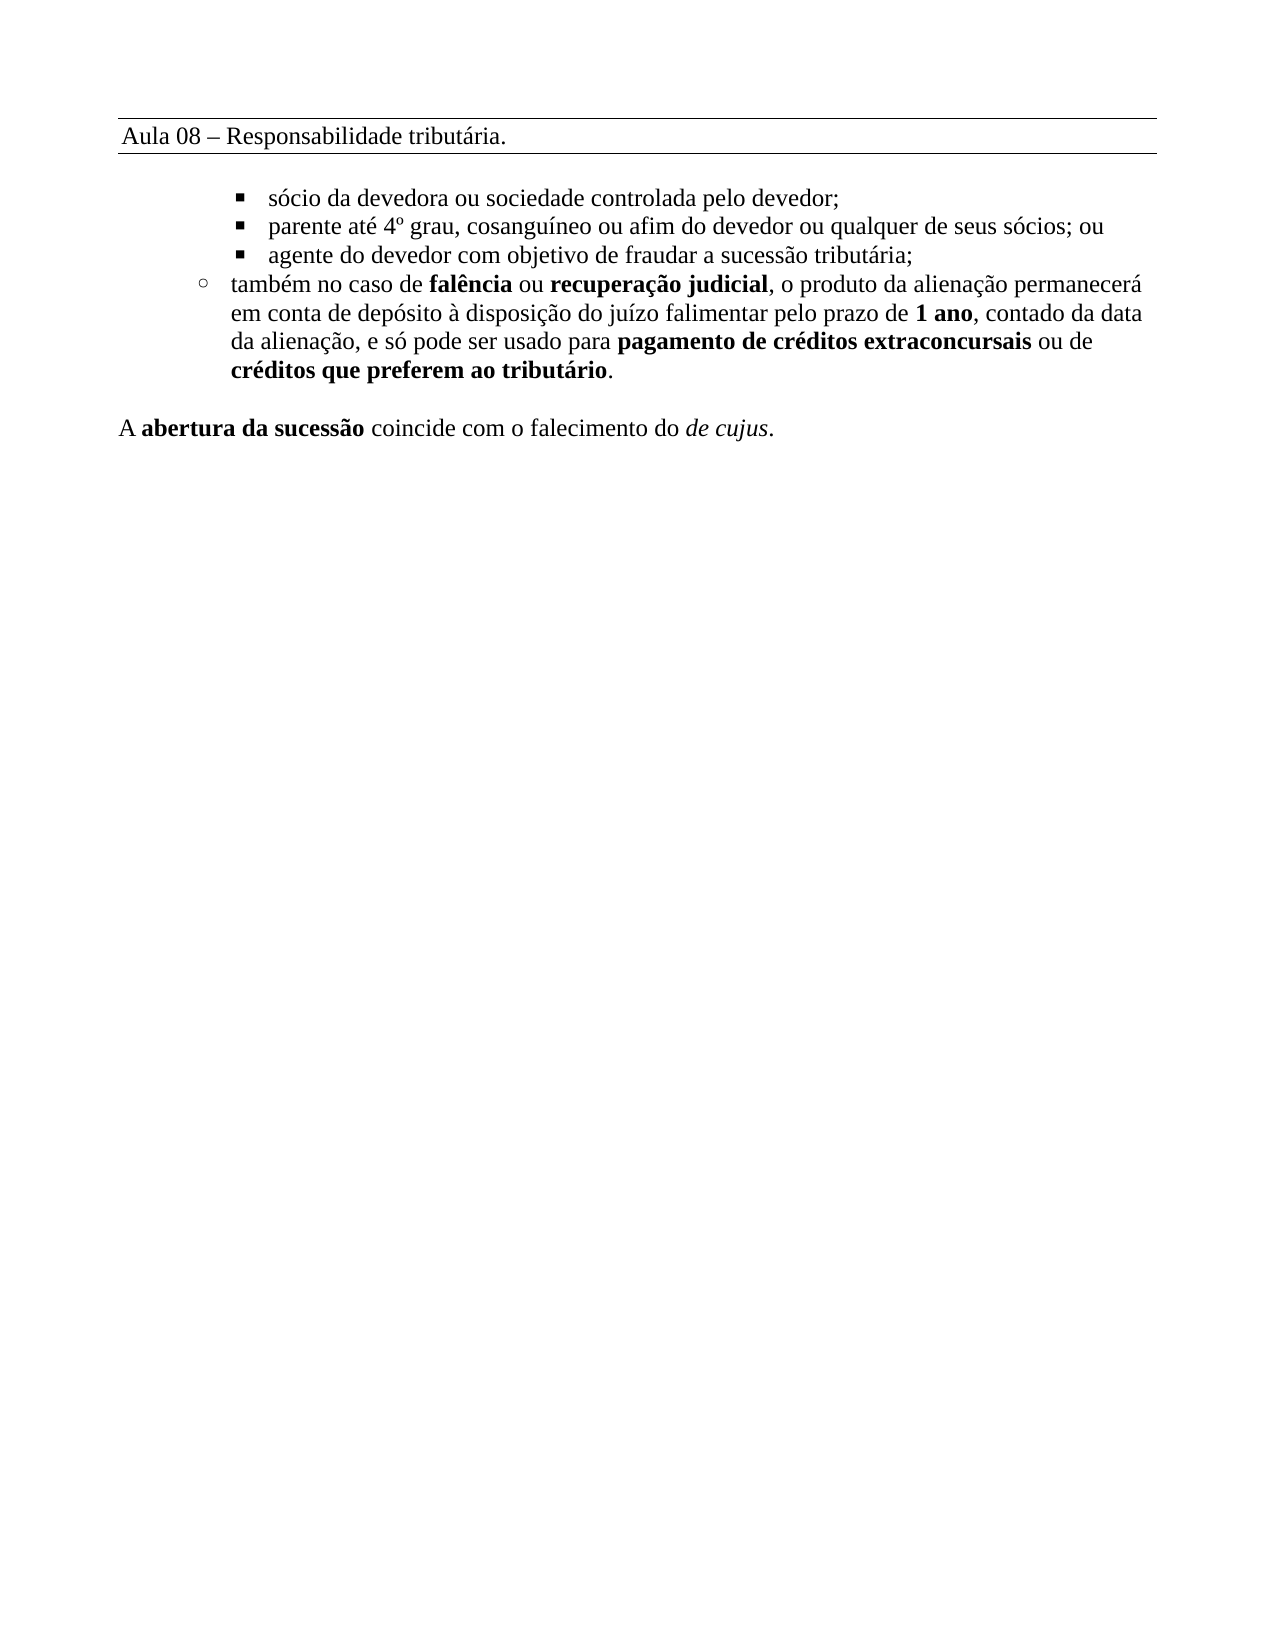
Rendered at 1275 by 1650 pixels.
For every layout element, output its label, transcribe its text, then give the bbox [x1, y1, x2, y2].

list agente do devedor com objetivo de fraudar a sucessão tributária; [231, 240, 1157, 269]
list parente até 4º grau, cosanguíneo ou afim do devedor ou qualquer de seus sócios; ou [231, 211, 1157, 240]
list também no caso de falência ou recuperação judicial, o produto da alienação permanecerá em conta de depósito à disposição do juízo falimentar pelo prazo de 1 ano, contado da data da alienação, e só pode ser usado para pagamento de créditos extraconcursais ou de créditos que preferem ao tributário. [193, 269, 1157, 384]
text A abertura da sucessão coincide com o falecimento do de cujus. [118, 413, 1157, 441]
list sócio da devedora ou sociedade controlada pelo devedor; [231, 183, 1157, 211]
